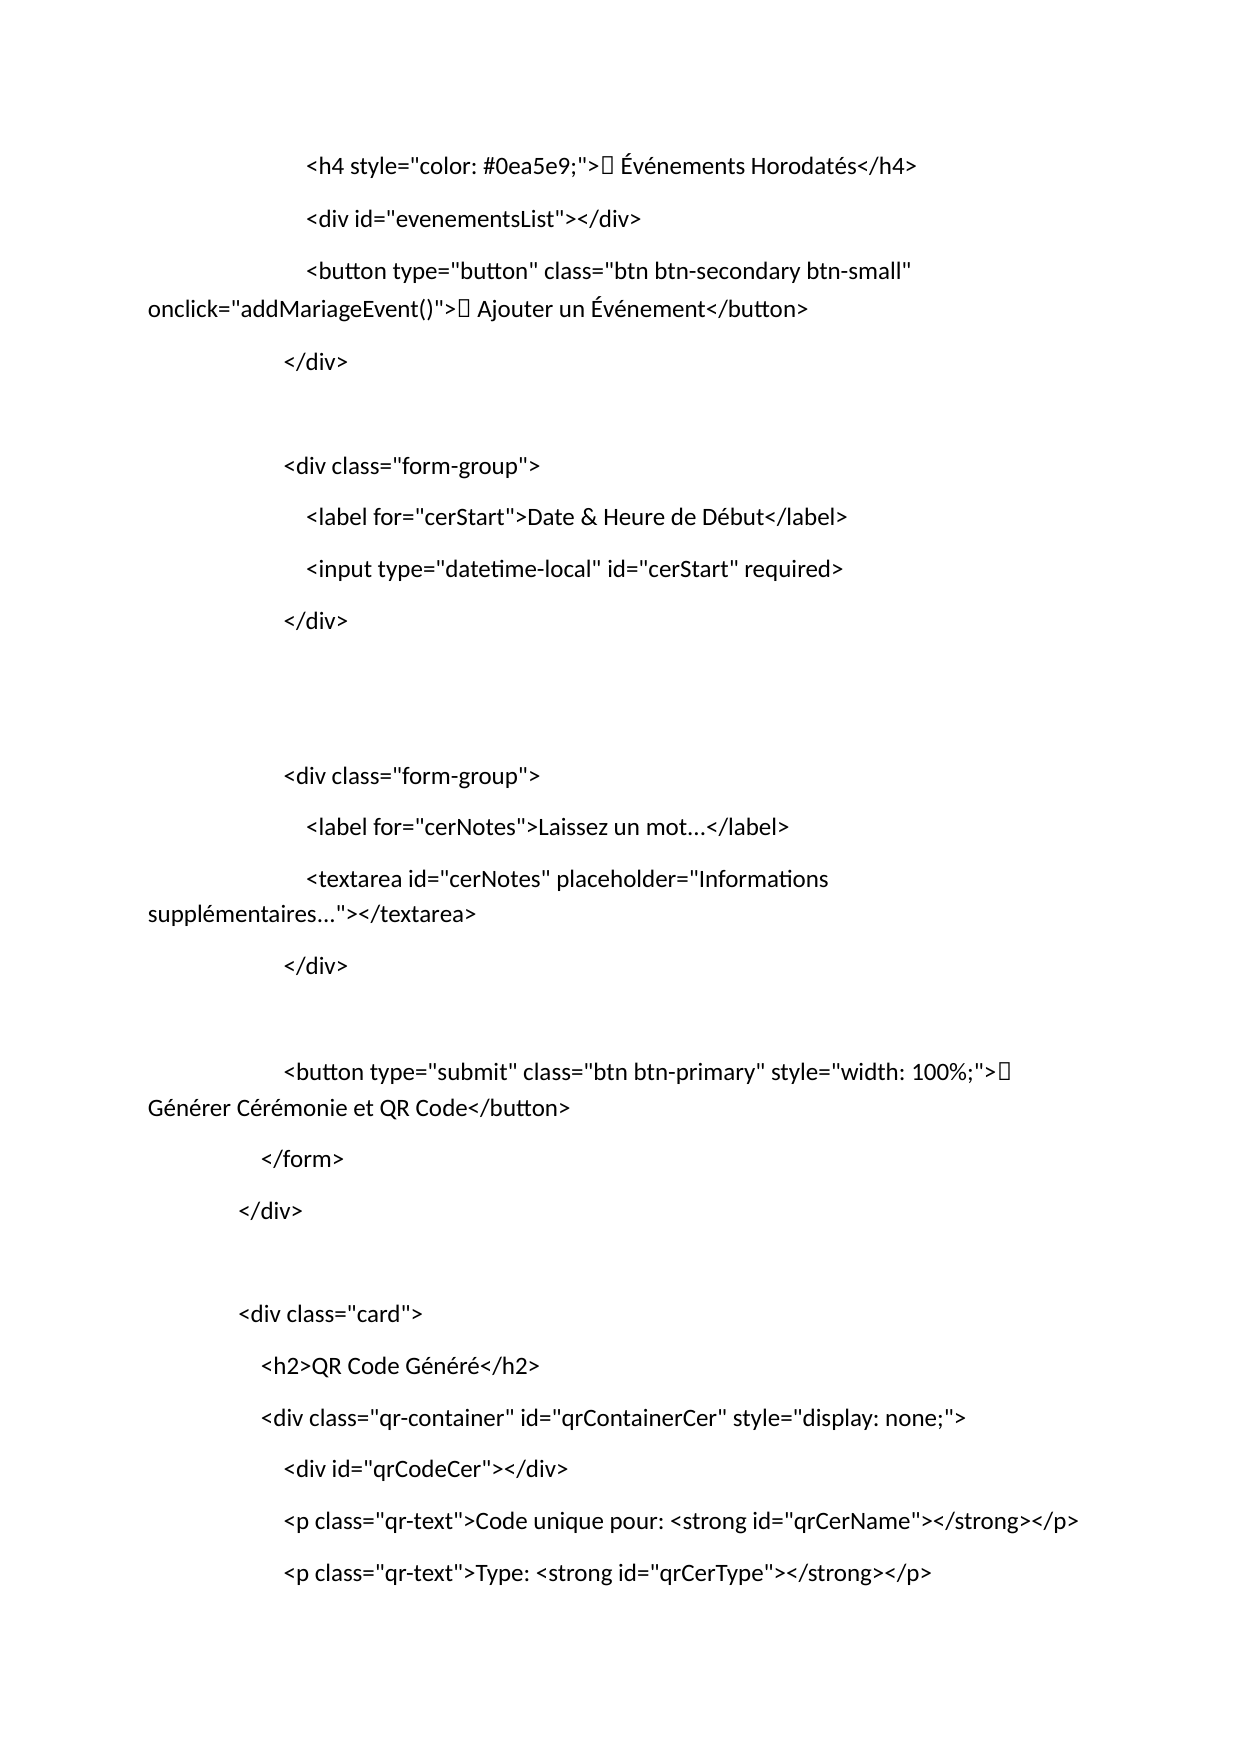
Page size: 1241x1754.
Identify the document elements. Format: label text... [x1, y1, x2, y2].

text <h4 style="color: #0ea5e9;">⏰ Événements Horodatés</h4> [148, 148, 1093, 182]
text <label for="cerStart">Date & Heure de Début</label> [148, 502, 1093, 532]
text </form> [148, 1143, 1093, 1174]
text <label for="cerNotes">Laissez un mot...</label> [148, 812, 1093, 842]
text <div class="form-group"> [148, 450, 1093, 480]
text <p class="qr-text">Type: <strong id="qrCerType"></strong></p> [148, 1557, 1093, 1587]
text <h2>QR Code Généré</h2> [148, 1350, 1093, 1381]
text <div class="card"> [148, 1298, 1093, 1329]
text </div> [148, 950, 1093, 980]
text <div id="qrCodeCer"></div> [148, 1453, 1093, 1484]
text <input type="datetime-local" id="cerStart" required> [148, 553, 1093, 584]
text <div id="evenementsList"></div> [148, 203, 1093, 234]
text <p class="qr-text">Code unique pour: <strong id="qrCerName"></strong></p> [148, 1505, 1093, 1536]
text </div> [148, 347, 1093, 377]
text <button type="submit" class="btn btn-primary" style="width: 100%;">🎫 Générer Cérémonie et QR Code</button> [148, 1053, 1093, 1122]
text <button type="button" class="btn btn-secondary btn-small" onclick="addMariageEvent()">➕ Ajouter un Événement</button> [148, 255, 1093, 325]
text </div> [148, 605, 1093, 635]
text </div> [148, 1195, 1093, 1226]
text <textarea id="cerNotes" placeholder="Informations supplémentaires..."></textarea> [148, 863, 1093, 929]
text <div class="qr-container" id="qrContainerCer" style="display: none;"> [148, 1402, 1093, 1432]
text <div class="form-group"> [148, 760, 1093, 790]
